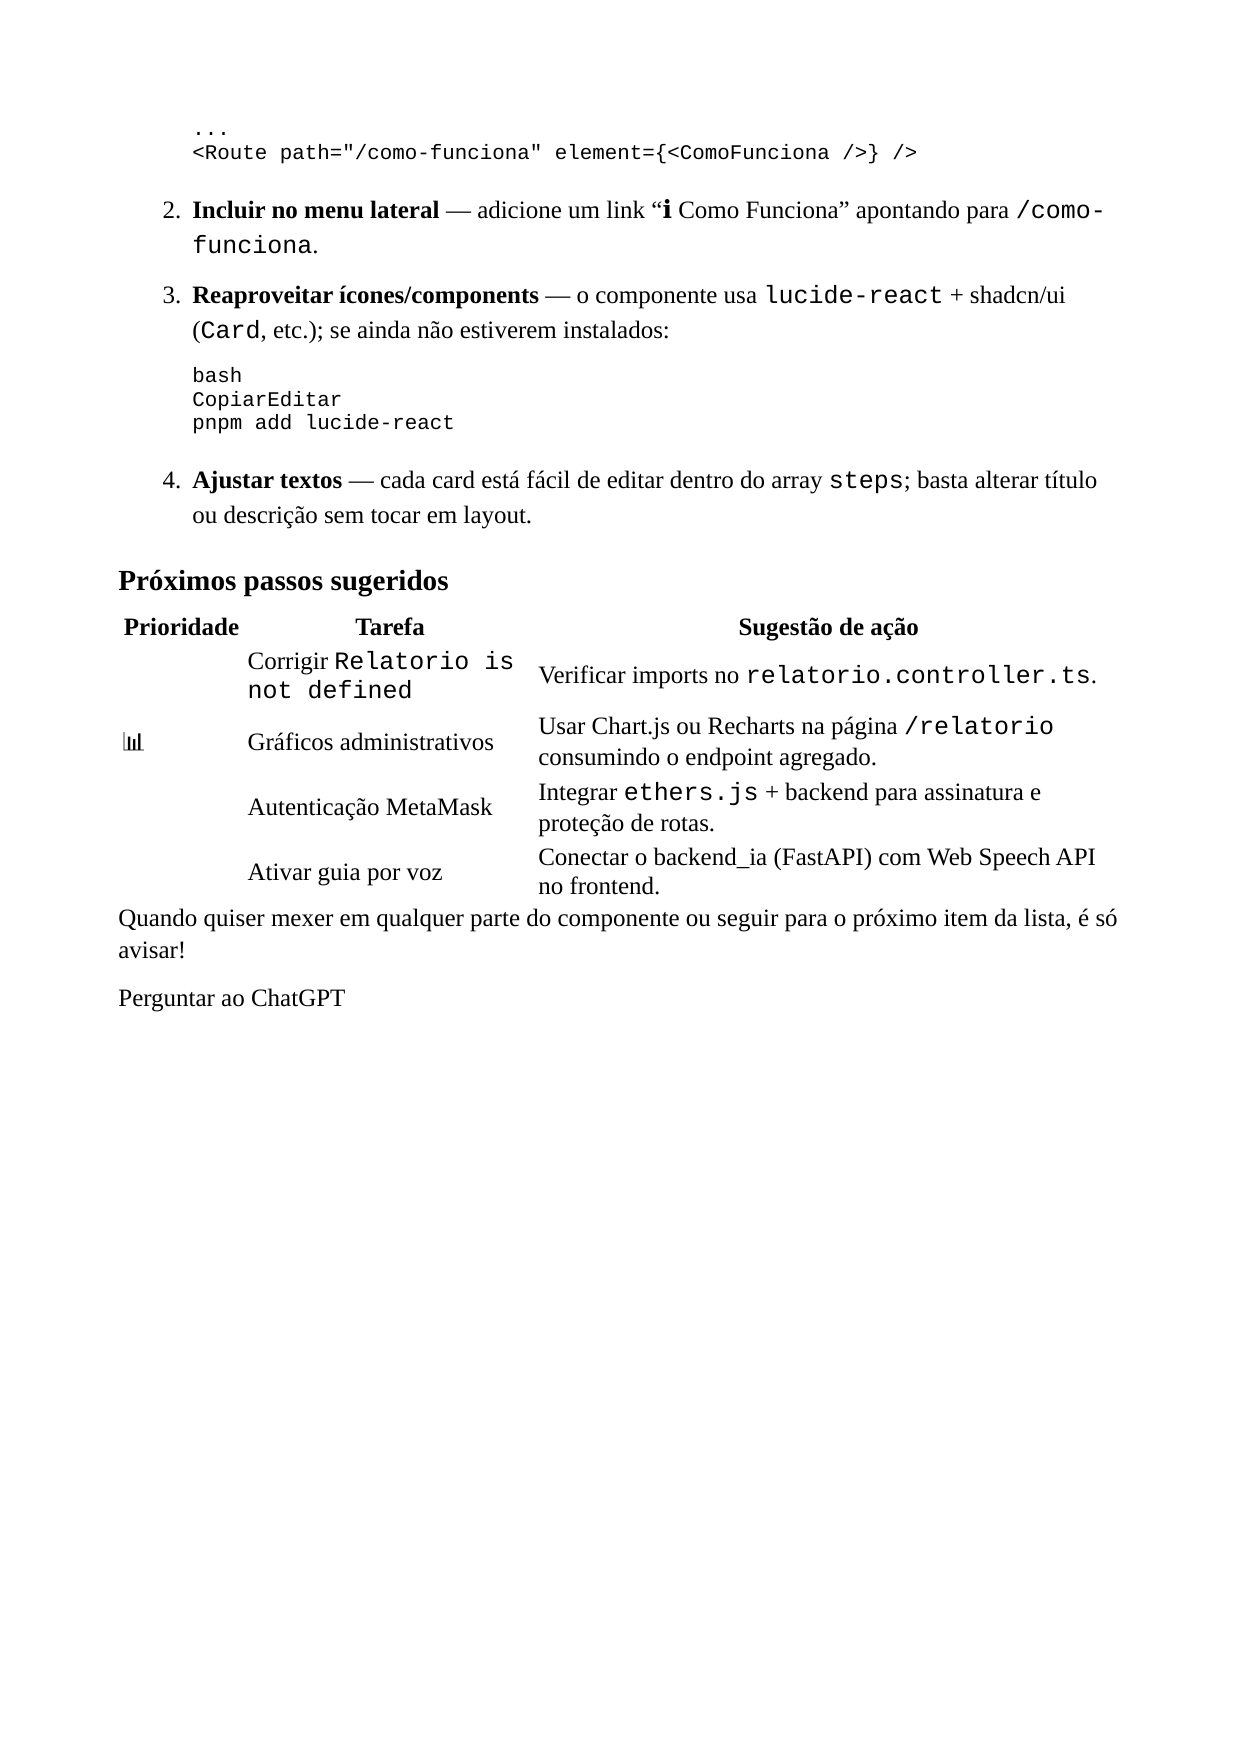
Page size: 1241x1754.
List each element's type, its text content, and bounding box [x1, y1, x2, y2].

subtitle Próximos passos sugeridos [118, 563, 1122, 596]
table_cell Conectar o backend_ia (FastAPI) com Web Speech API no frontend. [535, 839, 1122, 903]
table_cell Integrar ethers.js + backend para assinatura e proteção de rotas. [535, 774, 1122, 839]
table_cell 🔧 [118, 644, 244, 708]
table_cell Autenticação MetaMask [245, 774, 535, 839]
table_cell Gráficos administrativos [245, 709, 535, 774]
table_header Sugestão de ação [535, 609, 1122, 643]
list ... [162, 118, 1122, 142]
table_cell 🧠 [118, 839, 244, 903]
list CopiarEditar [162, 389, 1122, 412]
table_cell Ativar guia por voz [245, 839, 535, 903]
table_cell Usar Chart.js ou Recharts na página /relatorio consumindo o endpoint agregado. [535, 709, 1122, 774]
text Quando quiser mexer em qualquer parte do componente ou seguir para o próximo item da lista, é só avisar! [118, 903, 1122, 964]
list Ajustar textos — cada card está fácil de editar dentro do array steps; basta alterar título ou descrição sem tocar em layout. [162, 466, 1122, 529]
table_cell Corrigir Relatorio is not defined [245, 644, 535, 708]
list <Route path="/como-funciona" element={<ComoFunciona />} /> [162, 142, 1122, 165]
table_header Prioridade [118, 609, 244, 643]
list pnpm add lucide-react [162, 412, 1122, 436]
list Incluir no menu lateral — adicione um link “ℹ️ Como Funciona” apontando para /como-funciona. [162, 195, 1122, 261]
table_header Tarefa [245, 609, 535, 643]
table_cell 🔐 [118, 774, 244, 839]
list bash [162, 365, 1122, 389]
table_cell 📊 [118, 709, 244, 774]
table_cell Verificar imports no relatorio.controller.ts. [535, 644, 1122, 708]
list Reaproveitar ícones/components — o componente usa lucide-react + shadcn/ui (Card, etc.); se ainda não estiverem instalados: [162, 280, 1122, 346]
text Perguntar ao ChatGPT [118, 983, 1122, 1012]
